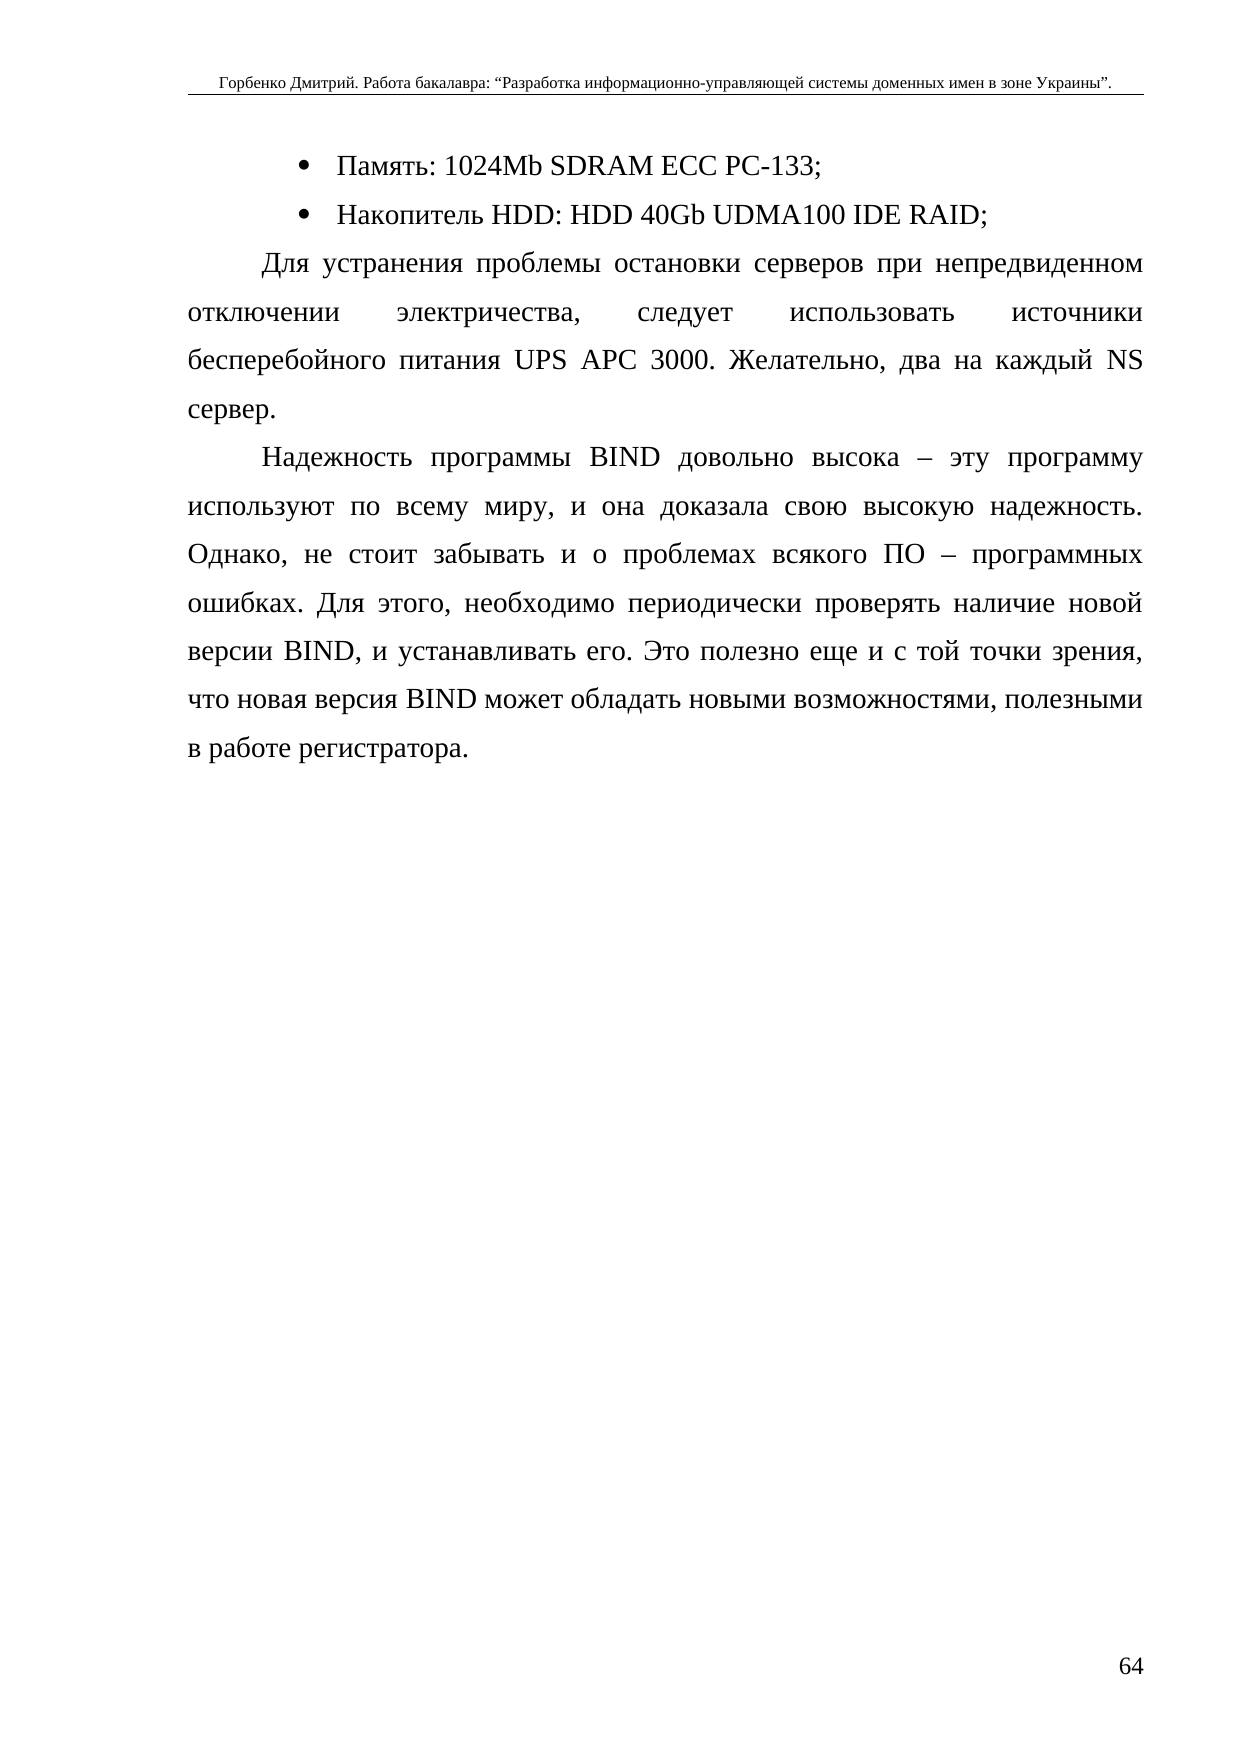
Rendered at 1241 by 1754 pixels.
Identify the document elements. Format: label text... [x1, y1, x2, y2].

text Надежность программы BIND довольно высока – эту программу используют по всему миру, и она доказала свою высокую надежность. Однако, не стоит забывать и о проблемах всякого ПО – программных ошибках. Для этого, необходимо периодически проверять наличие новой версии BIND, и устанавливать его. Это полезно еще и с той точки зрения, что новая версия BIND может обладать новыми возможностями, полезными в работе регистратора. [187, 441, 1144, 763]
list Накопитель HDD: HDD 40Gb UDMA100 IDE RAID; [299, 198, 1144, 231]
text Для устранения проблемы остановки серверов при непредвиденном отключении электричества, следует использовать источники бесперебойного питания UPS APC 3000. Желательно, два на каждый NS сервер. [187, 247, 1144, 424]
list Память: 1024Mb SDRAM ECC PC-133; [299, 150, 1144, 182]
